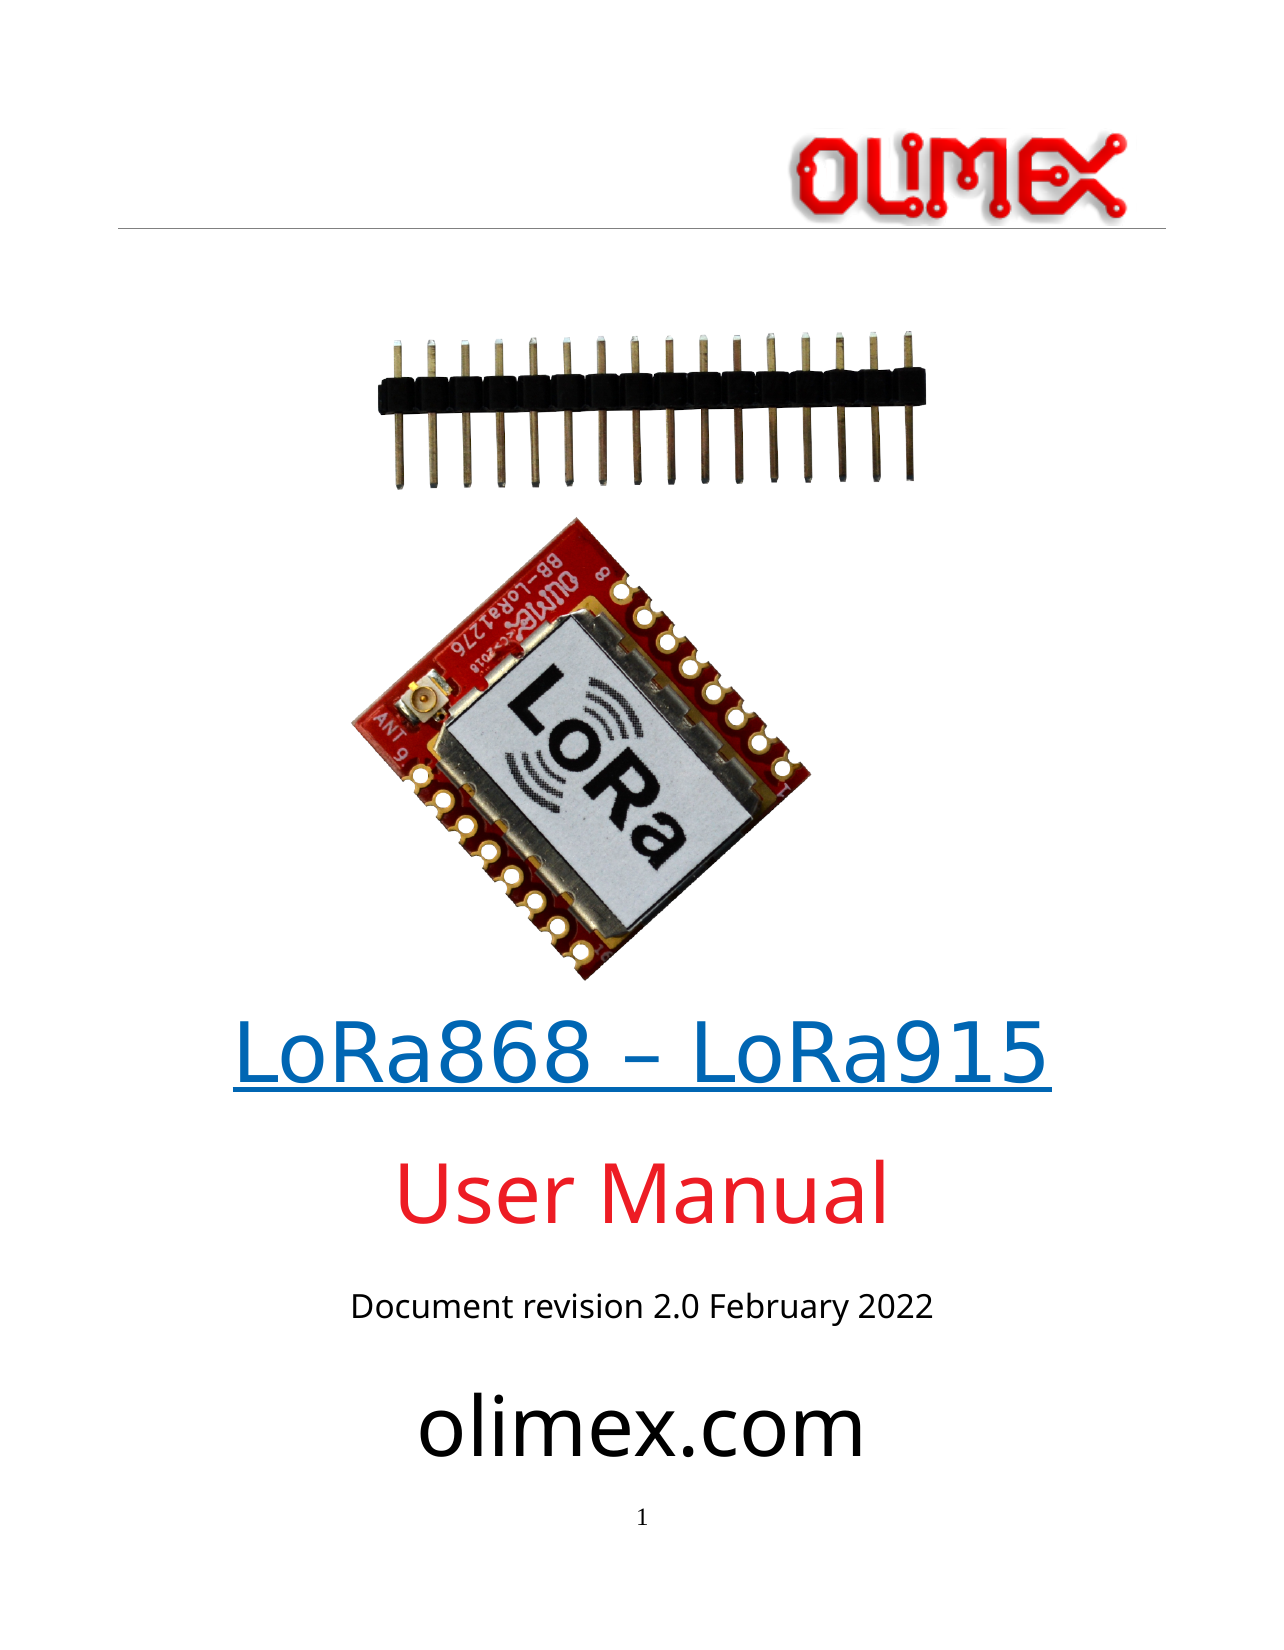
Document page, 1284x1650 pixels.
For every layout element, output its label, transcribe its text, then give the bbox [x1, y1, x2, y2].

text LoRa868 – LoRa915 [118, 919, 1166, 1107]
text User Manual [118, 1122, 1166, 1249]
text Document revision 2.0 February 2022 [118, 1264, 1166, 1332]
picture [775, 124, 1150, 226]
text olimex.com [118, 1401, 1166, 1470]
picture [350, 331, 927, 981]
